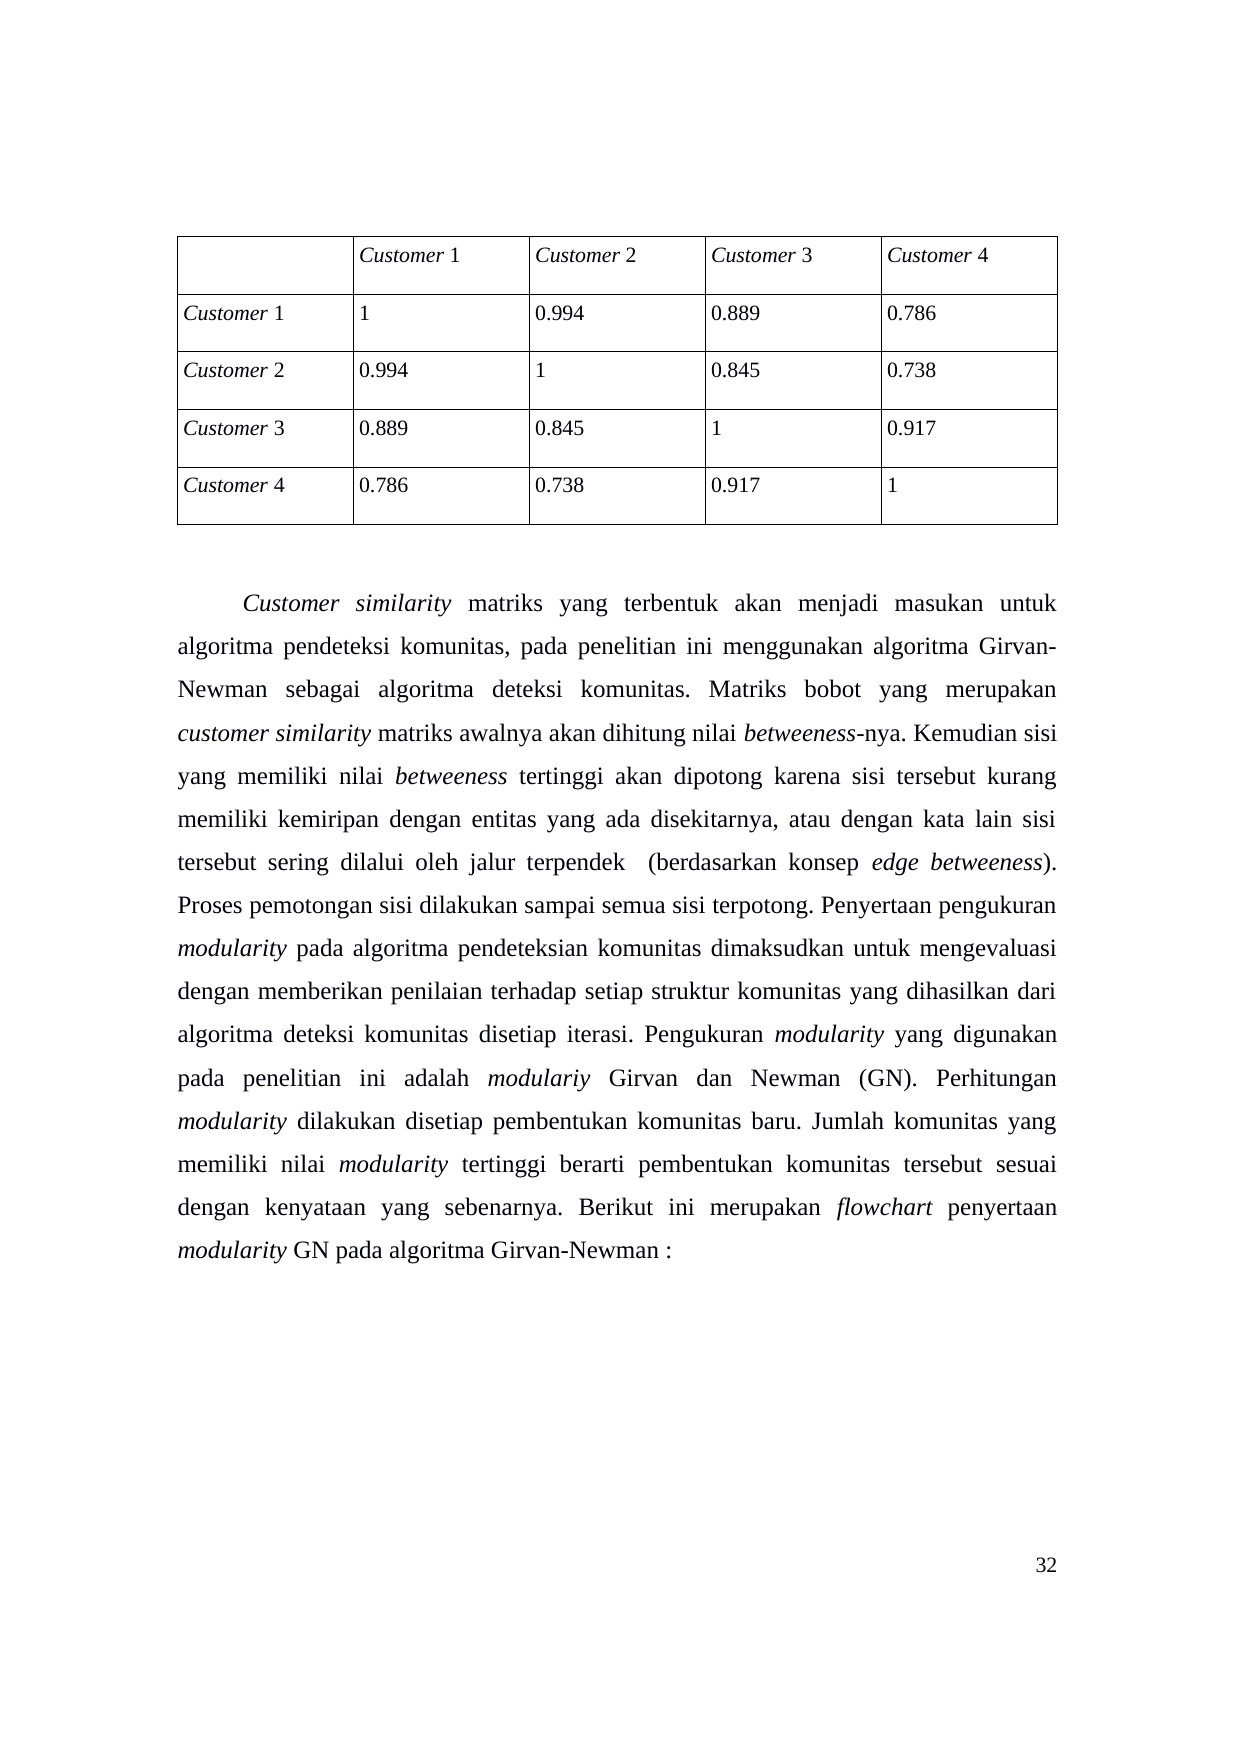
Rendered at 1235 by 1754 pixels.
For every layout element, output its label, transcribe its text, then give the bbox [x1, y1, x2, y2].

table_cell 1 [882, 468, 1057, 524]
table_cell 0.786 [354, 468, 529, 524]
table_header Customer 3 [706, 237, 881, 294]
table_cell 0.889 [706, 295, 881, 351]
table_cell 0.917 [706, 468, 881, 524]
table_header Customer 2 [530, 237, 705, 294]
table_cell Customer 3 [178, 410, 353, 467]
table_cell Customer 4 [178, 468, 353, 524]
table_cell 0.917 [882, 410, 1057, 467]
table_cell Customer 1 [178, 295, 353, 351]
table_cell 1 [530, 352, 705, 409]
table_header [178, 237, 353, 294]
table_cell 0.738 [530, 468, 705, 524]
table_cell 0.994 [530, 295, 705, 351]
table_header Customer 1 [354, 237, 529, 294]
table_header Customer 4 [882, 237, 1057, 294]
table_cell 0.889 [354, 410, 529, 467]
table_cell 0.845 [706, 352, 881, 409]
table_cell Customer 2 [178, 352, 353, 409]
table_cell 1 [706, 410, 881, 467]
text Customer similarity matriks yang terbentuk akan menjadi masukan untuk algoritma pendeteksi komunitas, pada penelitian ini menggunakan algoritma Girvan-Newman sebagai algoritma deteksi komunitas. Matriks bobot yang merupakan customer similarity matriks awalnya akan dihitung nilai betweeness-nya. Kemudian sisi yang memiliki nilai betweeness tertinggi akan dipotong karena sisi tersebut kurang memiliki kemiripan dengan entitas yang ada disekitarnya, atau dengan kata lain sisi tersebut sering dilalui oleh jalur terpendek (berdasarkan konsep edge betweeness). Proses pemotongan sisi dilakukan sampai semua sisi terpotong. Penyertaan pengukuran modularity pada algoritma pendeteksian komunitas dimaksudkan untuk mengevaluasi dengan memberikan penilaian terhadap setiap struktur komunitas yang dihasilkan dari algoritma deteksi komunitas disetiap iterasi. Pengukuran modularity yang digunakan pada penelitian ini adalah modulariy Girvan dan Newman (GN). Perhitungan modularity dilakukan disetiap pembentukan komunitas baru. Jumlah komunitas yang memiliki nilai modularity tertinggi berarti pembentukan komunitas tersebut sesuai dengan kenyataan yang sebenarnya. Berikut ini merupakan flowchart penyertaan modularity GN pada algoritma Girvan-Newman : [177, 588, 1057, 1264]
table_cell 1 [354, 295, 529, 351]
table_cell 0.845 [530, 410, 705, 467]
table_cell 0.738 [882, 352, 1057, 409]
table_cell 0.994 [354, 352, 529, 409]
table_cell 0.786 [882, 295, 1057, 351]
